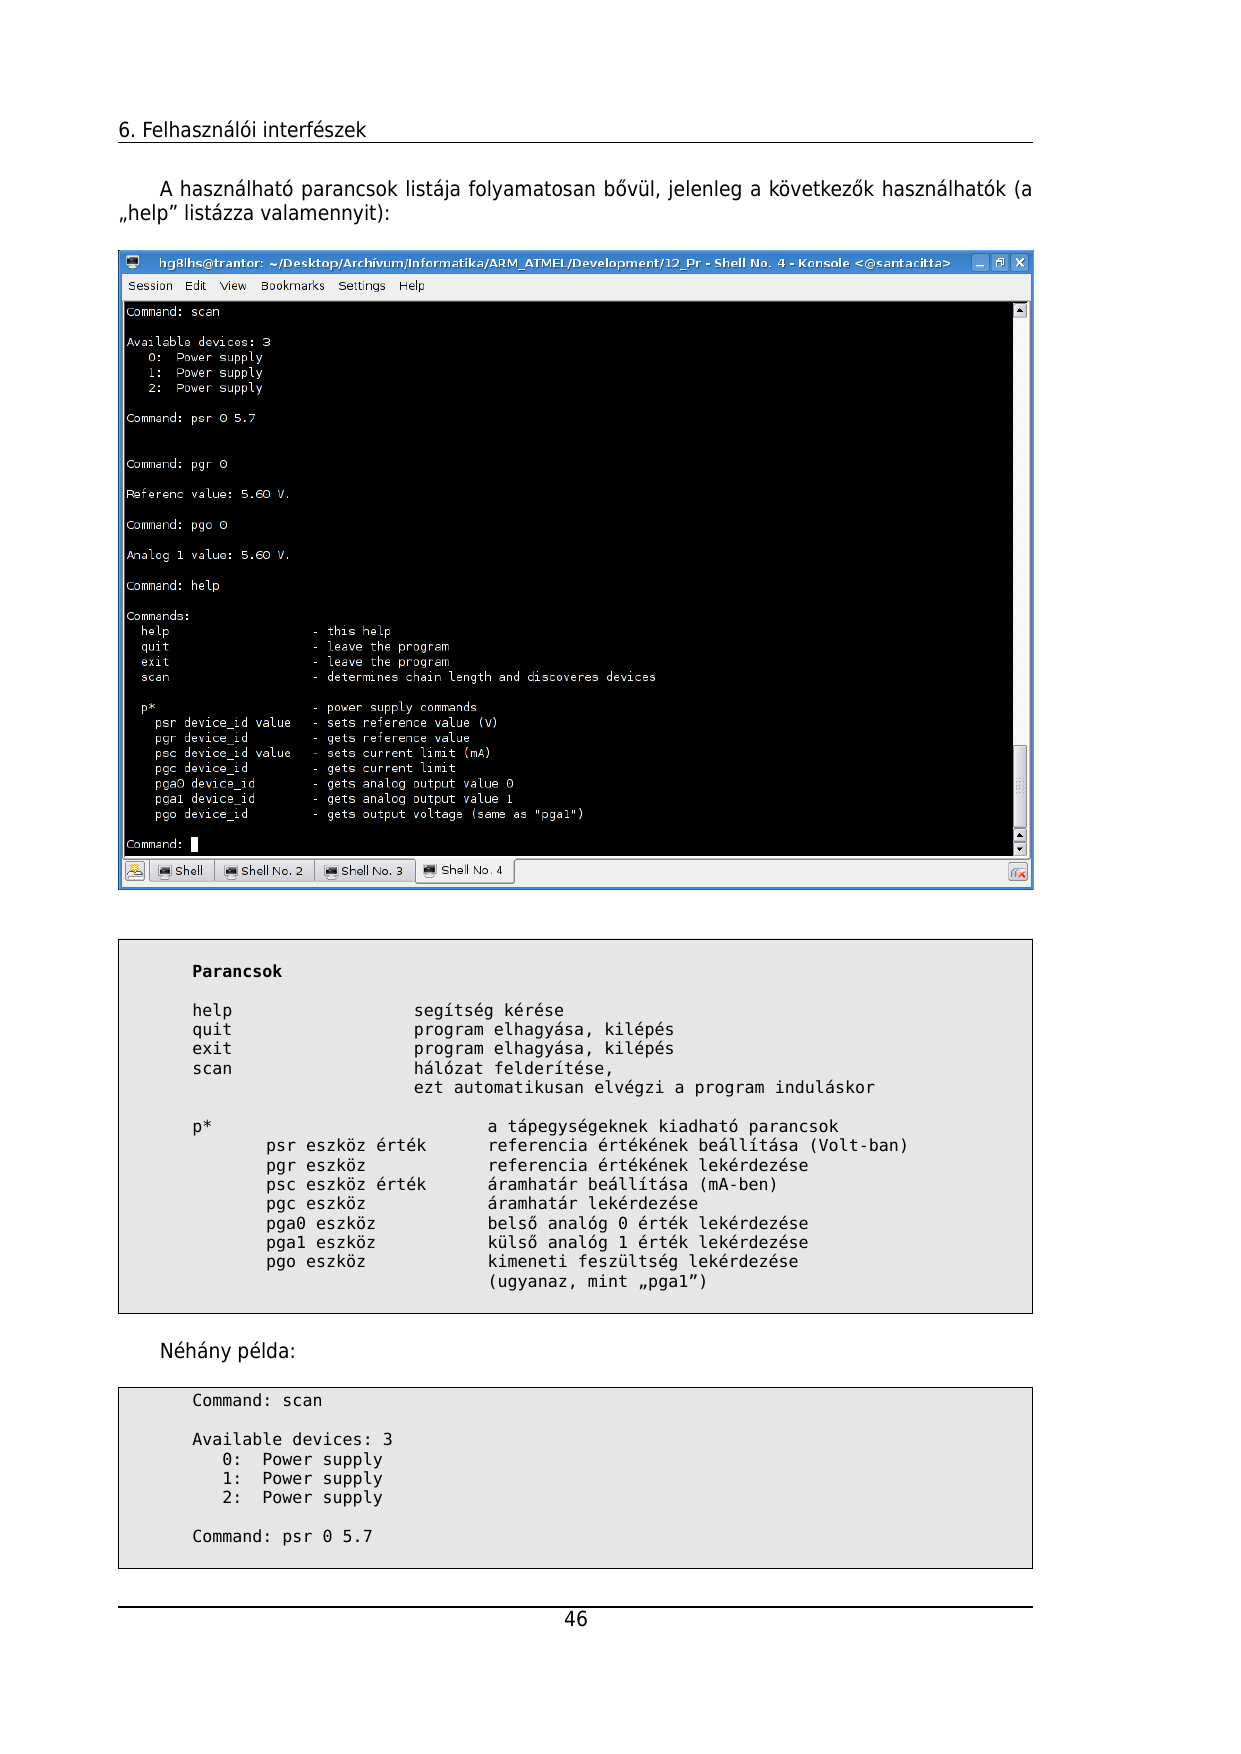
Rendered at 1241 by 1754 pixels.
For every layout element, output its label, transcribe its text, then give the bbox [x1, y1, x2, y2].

text Néhány példa: [118, 1339, 1033, 1363]
text scan hálózat felderítése, [119, 1055, 1032, 1074]
text (ugyanaz, mint „pga1”) [119, 1268, 1032, 1287]
text exit program elhagyása, kilépés [119, 1035, 1032, 1055]
text pga1 eszköz külső analóg 1 érték lekérdezése [119, 1229, 1032, 1248]
text psc eszköz érték áramhatár beállítása (mA-ben) [119, 1171, 1032, 1190]
text help segítség kérése [119, 997, 1032, 1016]
text Parancsok [119, 958, 1032, 977]
picture [118, 250, 1034, 890]
text Command: psr 0 5.7 [119, 1523, 1032, 1542]
text 2: Power supply [119, 1484, 1032, 1503]
text psr eszköz érték referencia értékének beállítása (Volt-ban) [119, 1132, 1032, 1152]
text 1: Power supply [119, 1465, 1032, 1484]
text pgr eszköz referencia értékének lekérdezése [119, 1152, 1032, 1171]
text pgc eszköz áramhatár lekérdezése [119, 1190, 1032, 1210]
text ezt automatikusan elvégzi a program induláskor [119, 1074, 1032, 1093]
text 0: Power supply [119, 1445, 1032, 1465]
text p* a tápegységeknek kiadható parancsok [119, 1113, 1032, 1132]
text quit program elhagyása, kilépés [119, 1016, 1032, 1035]
text pgo eszköz kimeneti feszültség lekérdezése [119, 1248, 1032, 1268]
text Available devices: 3 [119, 1426, 1032, 1445]
text Command: scan [119, 1388, 1032, 1407]
text pga0 eszköz belső analóg 0 érték lekérdezése [119, 1210, 1032, 1229]
text A használható parancsok listája folyamatosan bővül, jelenleg a következők használhatók (a „help” listázza valamennyit): [118, 177, 1033, 226]
